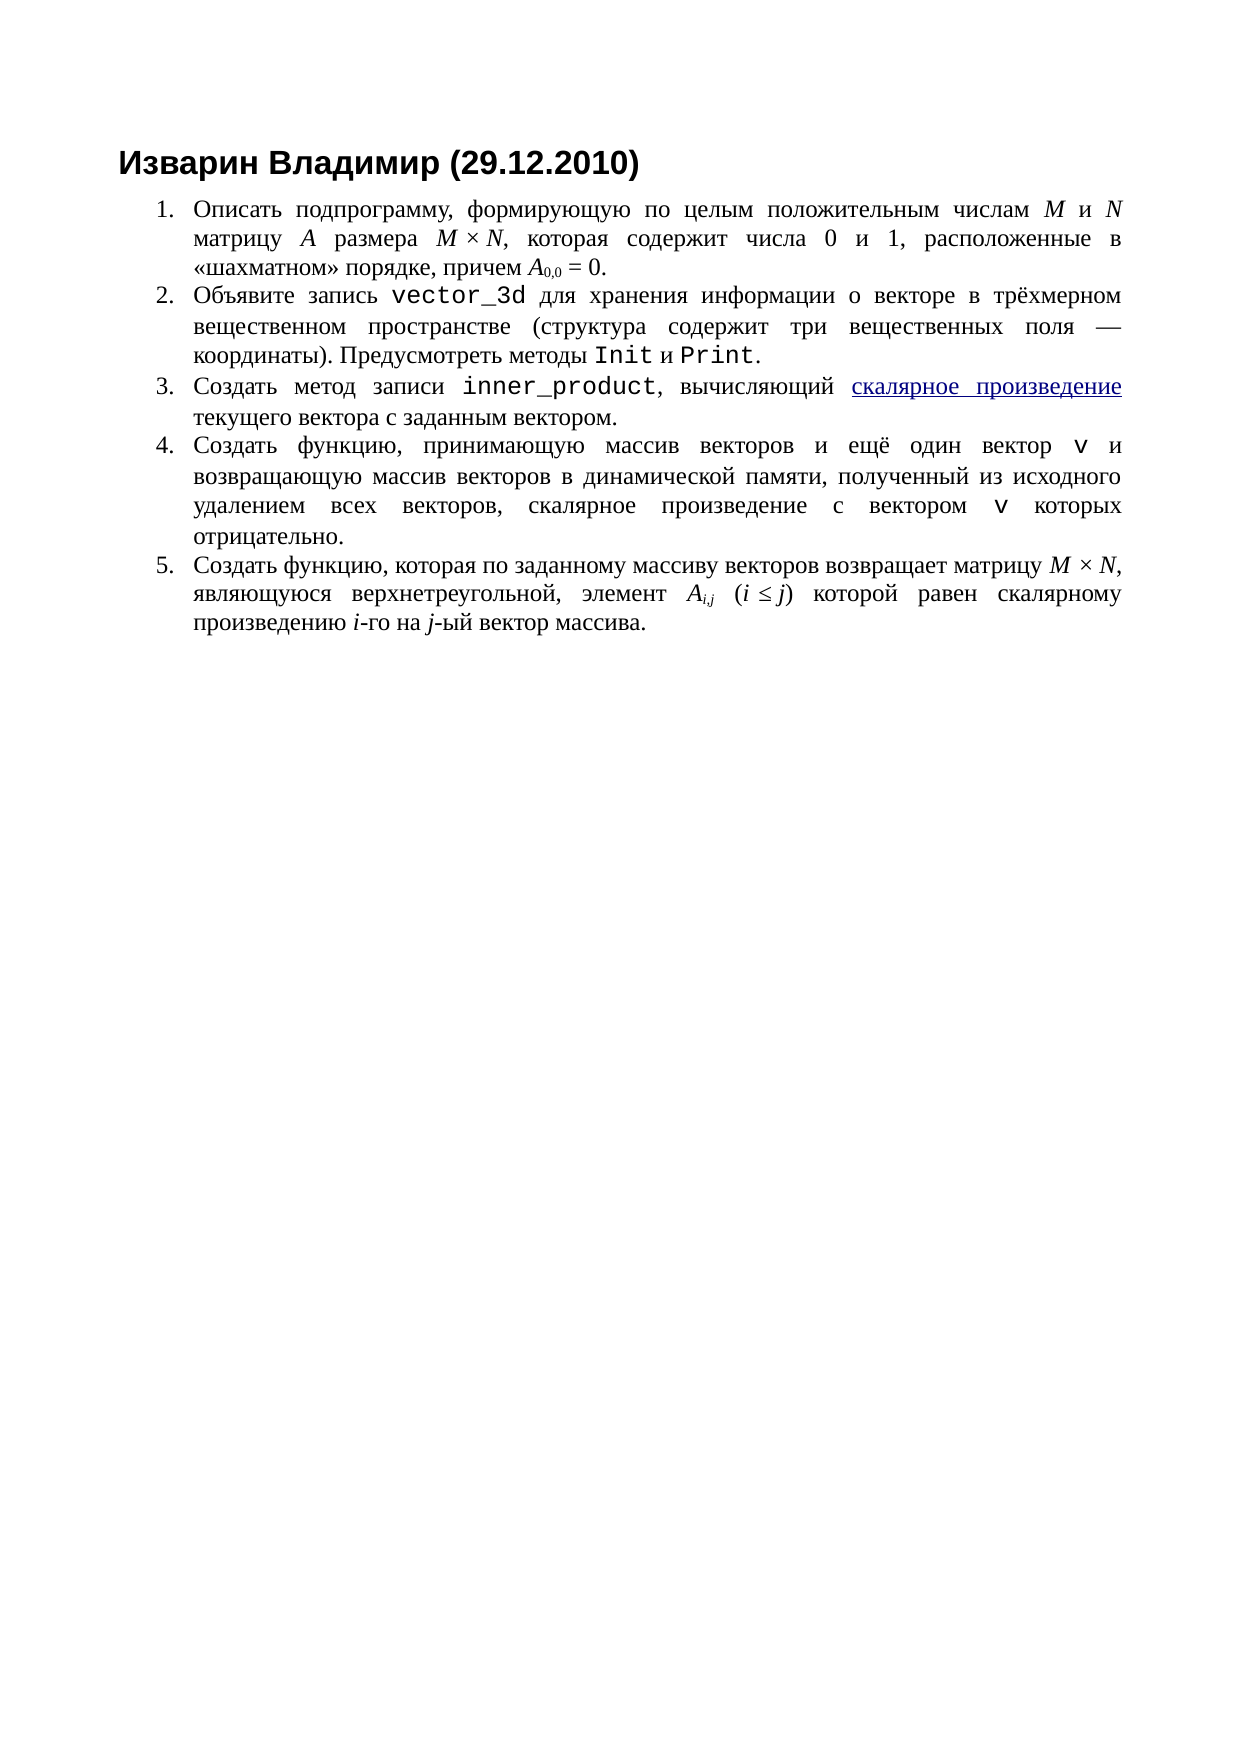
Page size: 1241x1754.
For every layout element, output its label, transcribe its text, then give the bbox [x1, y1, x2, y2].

list Создать метод записи inner_product, вычисляющий скалярное произведение текущего вектора с заданным вектором. [156, 371, 1122, 431]
list Создать функцию, которая по заданному массиву векторов возвращает матрицу M × N, являющуюся верхнетреугольной, элемент Ai,j (i ≤ j) которой равен скалярному произведению i-го на j-ый вектор массива. [156, 550, 1122, 636]
subtitle Изварин Владимир (29.12.2010) [118, 143, 1122, 182]
list Создать функцию, принимающую массив векторов и ещё один вектор v и возвращающую массив векторов в динамической памяти, полученный из исходного удалением всех векторов, скалярное произведение с вектором v которых отрицательно. [156, 431, 1122, 550]
list Объявите запись vector_3d для хранения информации о векторе в трёхмерном вещественном пространстве (структура содержит три вещественных поля — координаты). Предусмотреть методы Init и Print. [156, 281, 1122, 371]
list Описать подпрограмму, формирующую по целым положительным числам M и N матрицу A размера M × N, которая содержит числа 0 и 1, расположенные в «шахматном» порядке, причем A0,0 = 0. [156, 194, 1122, 281]
